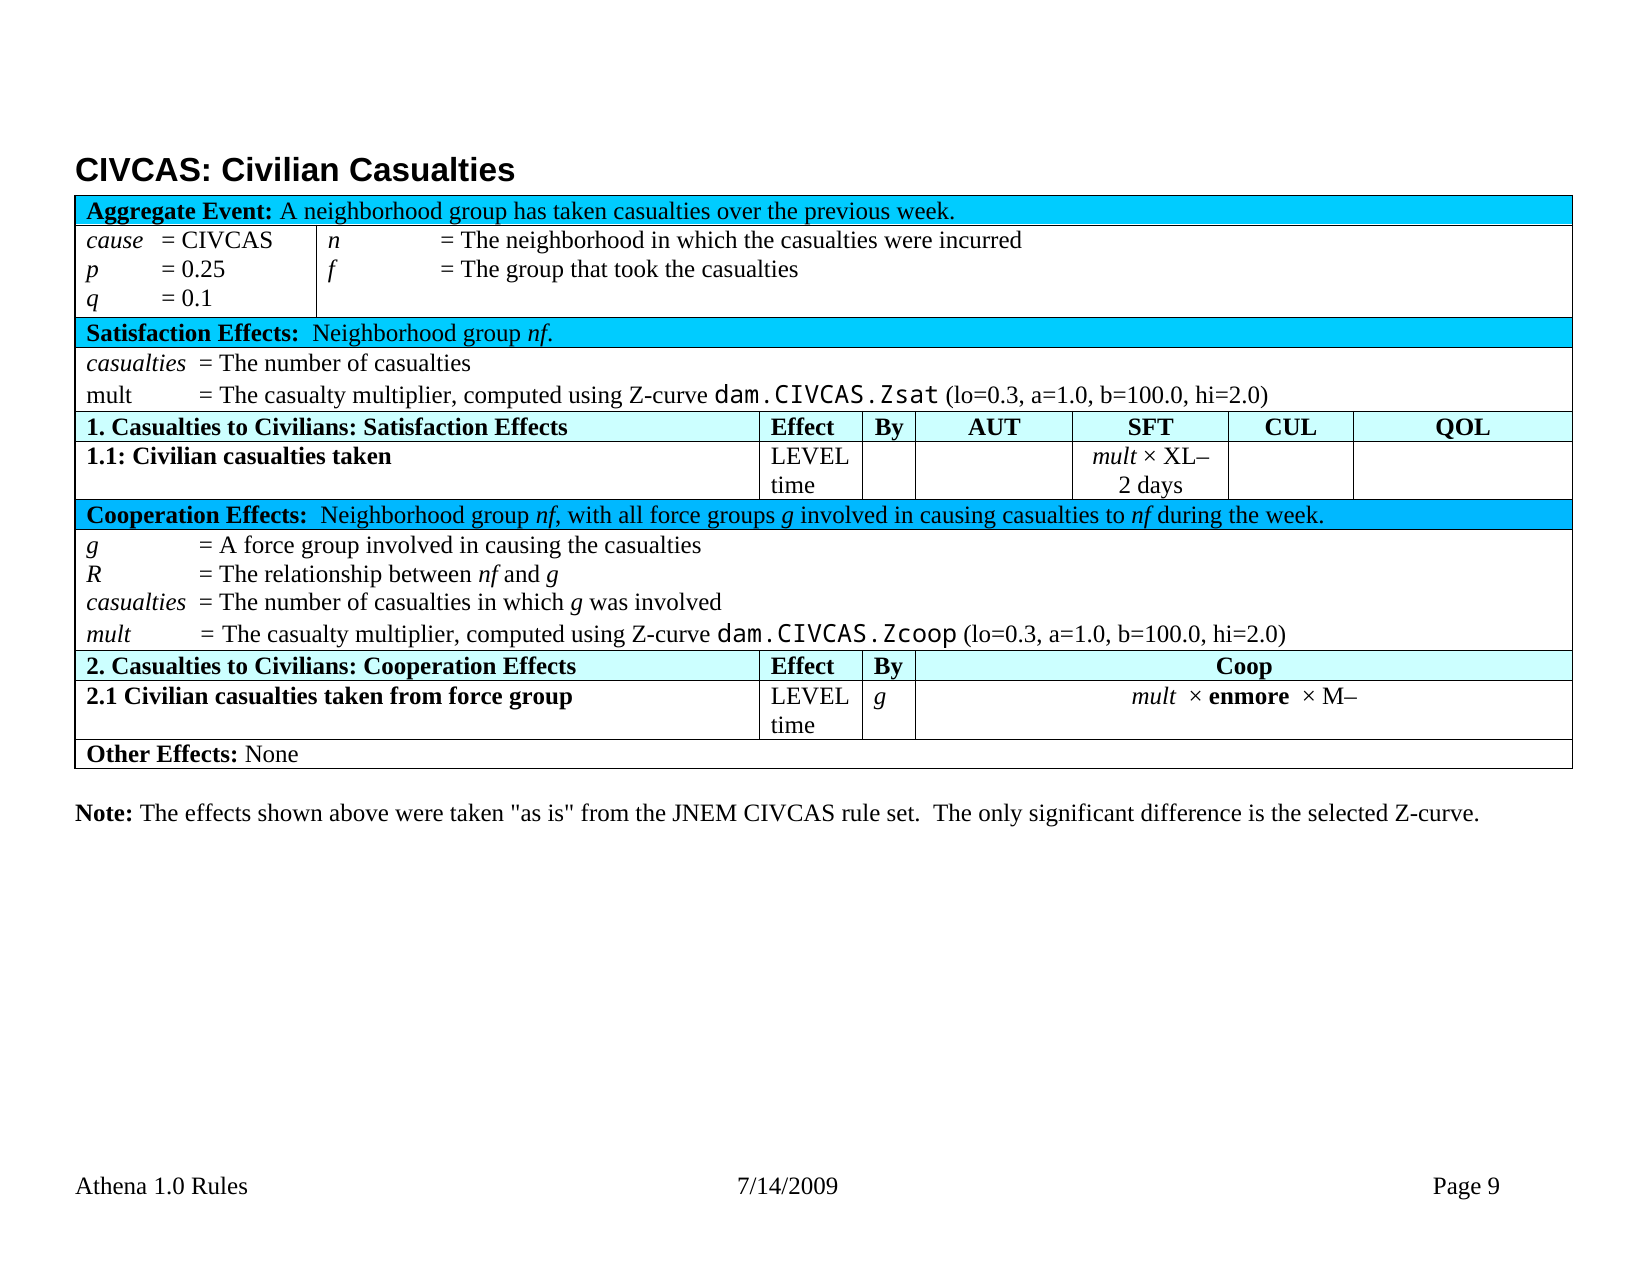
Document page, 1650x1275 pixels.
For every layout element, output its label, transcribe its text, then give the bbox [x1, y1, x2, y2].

table_cell n = The neighborhood in which the casualties were incurred f = The group that took the casualties [317, 226, 1572, 317]
table_cell QOL [1354, 412, 1572, 441]
table_cell Other Effects: None [76, 740, 1572, 768]
table_cell Cooperation Effects: Neighborhood group nf, with all force groups g involved in causing casualties to nf during the week. [76, 500, 1572, 529]
table_cell [916, 442, 1072, 499]
table_cell mult × enmore × M– [916, 681, 1572, 738]
table_cell [863, 442, 915, 499]
table_cell LEVEL time [760, 442, 862, 499]
table_cell Satisfaction Effects: Neighborhood group nf. [76, 318, 1572, 347]
table_cell 1. Casualties to Civilians: Satisfaction Effects [76, 412, 759, 441]
table_cell Coop [916, 651, 1572, 680]
table_cell cause = CIVCAS p = 0.25 q = 0.1 [76, 226, 316, 317]
table_cell By [863, 651, 915, 680]
table_cell By [863, 412, 915, 441]
text CIVCAS: Civilian Casualties [75, 150, 1575, 188]
table_cell 2.1 Civilian casualties taken from force group [76, 681, 759, 738]
table_cell casualties = The number of casualties mult = The casualty multiplier, computed using Z-curve dam.CIVCAS.Zsat (lo=0.3, a=1.0, b=100.0, hi=2.0) [76, 348, 1572, 411]
table_cell AUT [916, 412, 1072, 441]
text Note: The effects shown above were taken "as is" from the JNEM CIVCAS rule set. The only significant difference is the selected Z-curve. [75, 798, 1575, 827]
table_header Aggregate Event: A neighborhood group has taken casualties over the previous week. [76, 196, 1572, 224]
table_cell 1.1: Civilian casualties taken [76, 442, 759, 499]
table_cell 2. Casualties to Civilians: Cooperation Effects [76, 651, 759, 680]
table_cell mult × XL– 2 days [1073, 442, 1228, 499]
table_cell Effect [760, 412, 862, 441]
table_cell Effect [760, 651, 862, 680]
table_cell [1354, 442, 1572, 499]
table_cell [1229, 442, 1353, 499]
table_cell g = A force group involved in causing the casualties R = The relationship between nf and g casualties = The number of casualties in which g was involved mult = The casualty multiplier, computed using Z-curve dam.CIVCAS.Zcoop (lo=0.3, a=1.0, b=100.0, hi=2.0) [76, 530, 1572, 650]
table_cell LEVEL time [760, 681, 862, 738]
table_cell CUL [1229, 412, 1353, 441]
table_cell SFT [1073, 412, 1228, 441]
table_cell g [863, 681, 915, 738]
